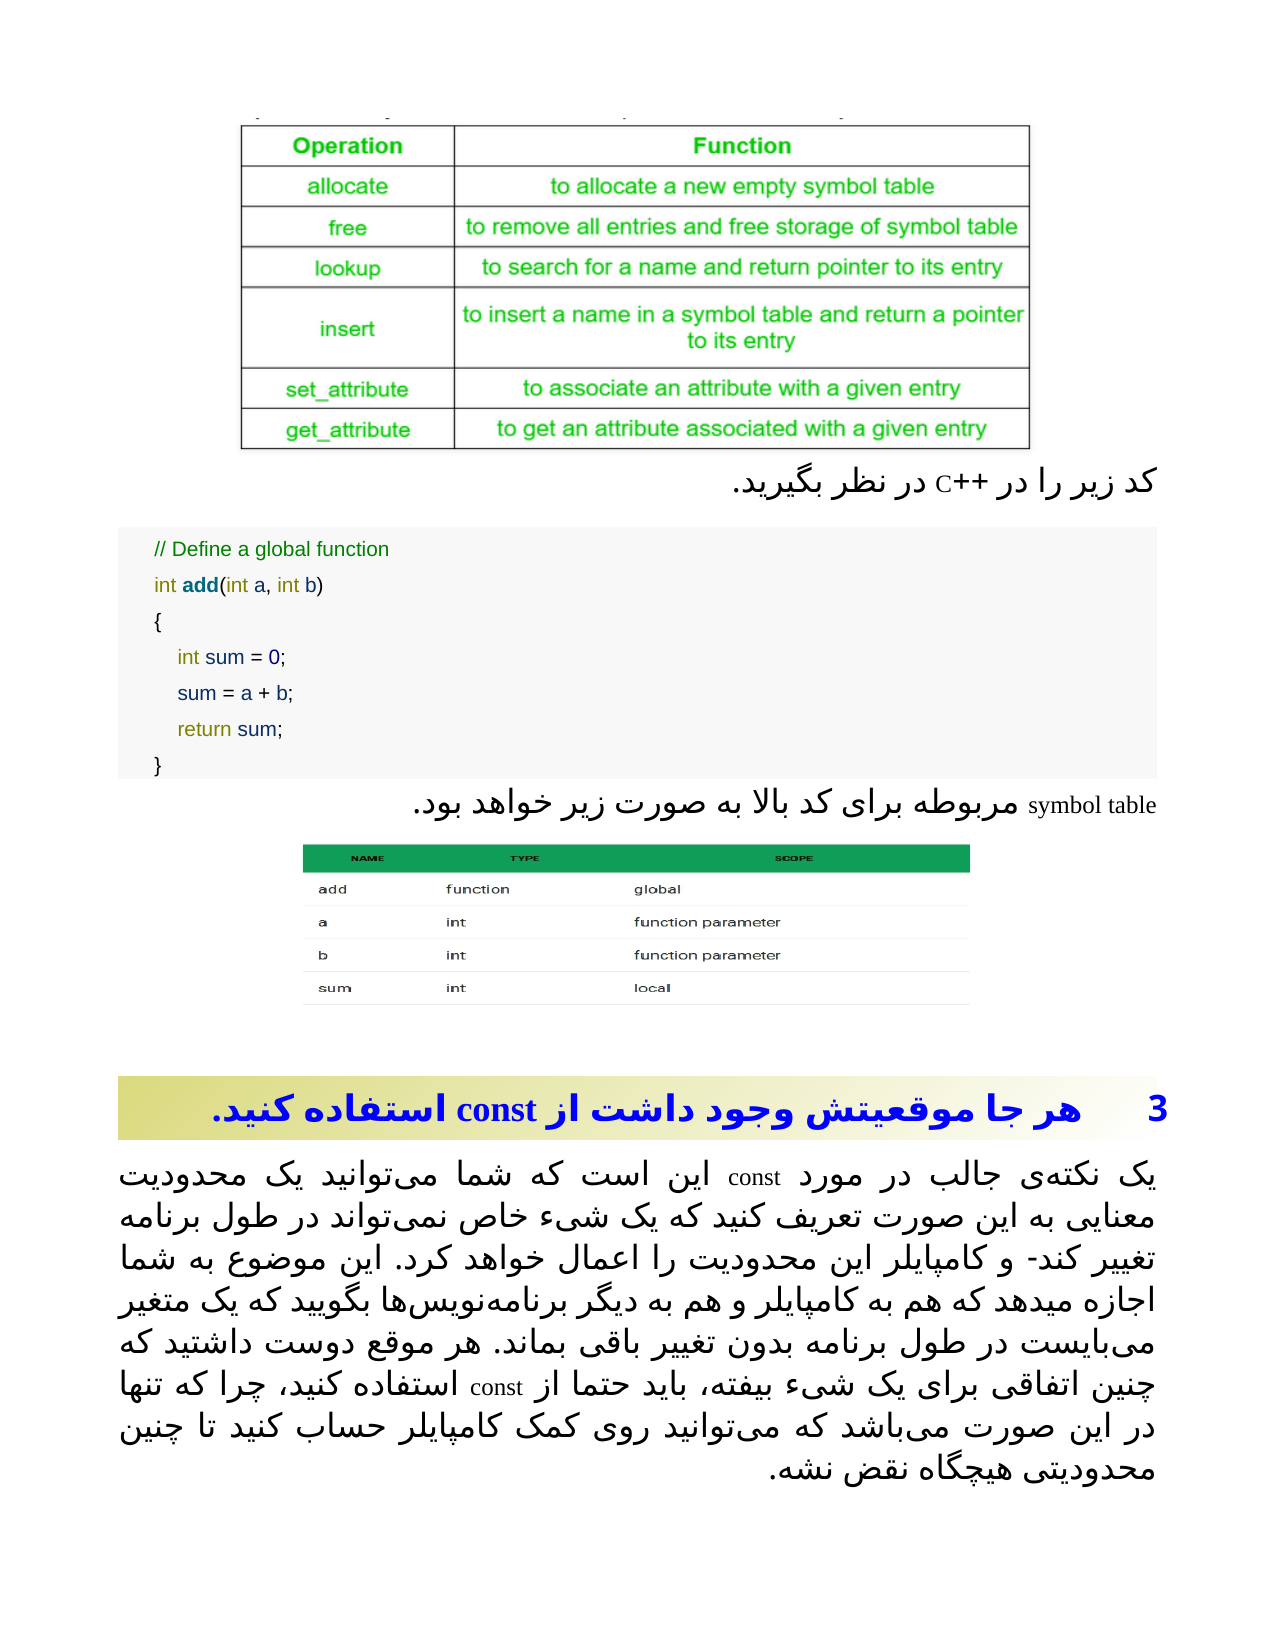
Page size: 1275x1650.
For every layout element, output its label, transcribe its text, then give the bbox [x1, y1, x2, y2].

text sum = a + b; [118, 671, 1157, 707]
picture [287, 836, 988, 1013]
text int sum = 0; [118, 635, 1157, 671]
text int add(int a, int b) [118, 563, 1157, 599]
text کد زیر را در ++C در نظر بگیرید. [118, 118, 1157, 501]
text یک نکته‌ی جالب در مورد const این است که شما می‌توانید یک محدودیت معنایی به این صورت تعریف کنید که یک شیء خاص نمی‌تواند در طول برنامه تغییر کند- و کامپایلر این محدودیت را اعمال خواهد کرد. این موضوع به شما اجازه میدهد که هم به کامپایلر و هم به دیگر برنامه‌نویس‌ها بگویید که یک متغیر می‌بایست در طول برنامه بدون تغییر باقی بماند. هر موقع دوست داشتید که چنین اتفاقی برای یک شیء بیفته، باید حتما از const استفاده کنید، چرا که تنها در این صورت می‌باشد که می‌توانید روی کمک کامپایلر حساب کنید تا چنین محدودیتی هیچگاه نقض نشه. [118, 1152, 1157, 1488]
subtitle هر جا موقعیتش وجود داشت از const استفاده کنید. [118, 1077, 1157, 1140]
picture [232, 118, 1043, 459]
text symbol table مربوطه برای کد بالا به صورت زیر خواهد بود. [118, 779, 1157, 821]
text { [118, 599, 1157, 635]
text return sum; [118, 707, 1157, 743]
text // Define a global function [118, 527, 1157, 563]
text } [118, 743, 1157, 779]
